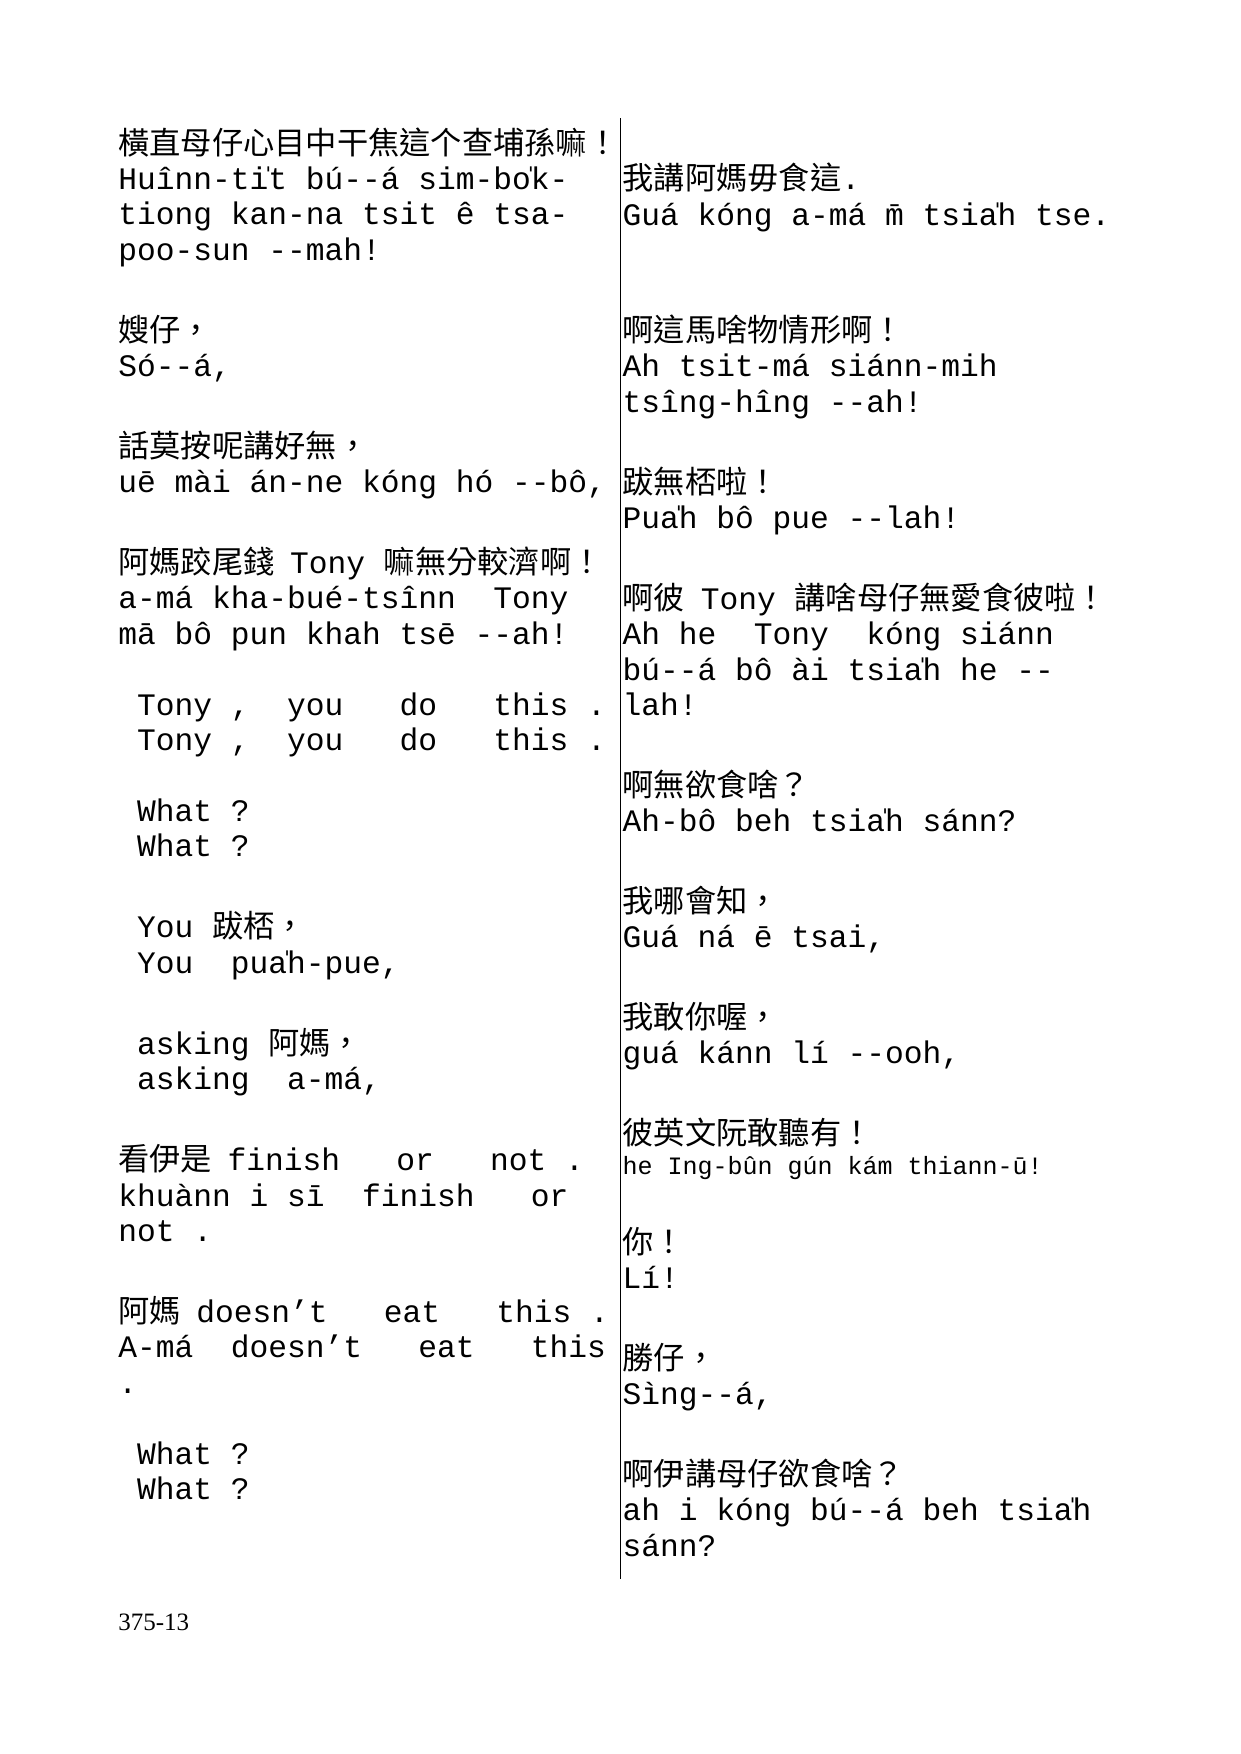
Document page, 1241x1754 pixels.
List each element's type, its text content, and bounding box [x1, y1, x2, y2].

text 啊伊講母仔欲食啥？ [622, 1449, 1122, 1494]
text A-má doesn’t eat this . [118, 1332, 618, 1403]
text 啊無欲食啥？ [622, 760, 1122, 805]
text Guá ná ē tsai, [622, 921, 1122, 957]
text Ah tsit-má siánn-mih tsîng-hîng --ah! [622, 351, 1122, 421]
text 啊彼 Tony 講啥母仔無愛食彼啦！ [622, 573, 1122, 618]
text he Ing-bûn gún kám thiann-ū! [622, 1153, 1122, 1182]
text 啊這馬啥物情形啊！ [622, 305, 1122, 351]
text a-má kha-bué-tsînn Tony mā bô pun khah tsē --ah! [118, 583, 618, 653]
text 跋無桮啦！ [622, 457, 1122, 502]
text Huînn-ti̍t bú--á sim-bo̍k-tiong kan-na tsit ê tsa-poo-sun --mah! [118, 163, 618, 269]
text Ah he Tony kóng siánn bú--á bô ài tsia̍h he --lah! [622, 618, 1122, 725]
text asking 阿媽， [118, 1018, 618, 1063]
text You pua̍h-pue, [118, 947, 618, 982]
text 我講阿媽毋食這. [622, 153, 1122, 199]
text Só--á, [118, 350, 618, 386]
text 勝仔， [622, 1333, 1122, 1378]
text 橫直母仔心目中干焦這个查埔孫嘛！ [118, 118, 618, 163]
text Guá kóng a-má m̄ tsia̍h tse. [622, 199, 1122, 234]
text 我敢你喔， [622, 992, 1122, 1037]
text 嫂仔， [118, 305, 618, 350]
text 看伊是 finish or not . [118, 1134, 618, 1180]
text Tony , you do this . [118, 689, 618, 724]
text You 跋桮， [118, 901, 618, 947]
text guá kánn lí --ooh, [622, 1037, 1122, 1073]
text asking a-má, [118, 1063, 618, 1099]
text Pua̍h bô pue --lah! [622, 502, 1122, 537]
text What ? [118, 795, 618, 831]
text Ah-bô beh tsia̍h sánn? [622, 805, 1122, 841]
text Lí! [622, 1262, 1122, 1298]
text uē mài án-ne kóng hó --bô, [118, 466, 618, 502]
text 阿媽 doesn’t eat this . [118, 1286, 618, 1332]
text 話莫按呢講好無， [118, 421, 618, 466]
text khuànn i sī finish or not . [118, 1180, 618, 1251]
text 我哪會知， [622, 876, 1122, 921]
text 彼英文阮敢聽有！ [622, 1108, 1122, 1153]
text 你！ [622, 1217, 1122, 1262]
text What ? [118, 1473, 618, 1509]
text ah i kóng bú--á beh tsia̍h sánn? [622, 1494, 1122, 1565]
text Sìng--á, [622, 1378, 1122, 1414]
text Tony , you do this . [118, 724, 618, 760]
text What ? [118, 1438, 618, 1473]
text What ? [118, 831, 618, 866]
text 阿媽跤尾錢 Tony 嘛無分較濟啊！ [118, 537, 618, 583]
